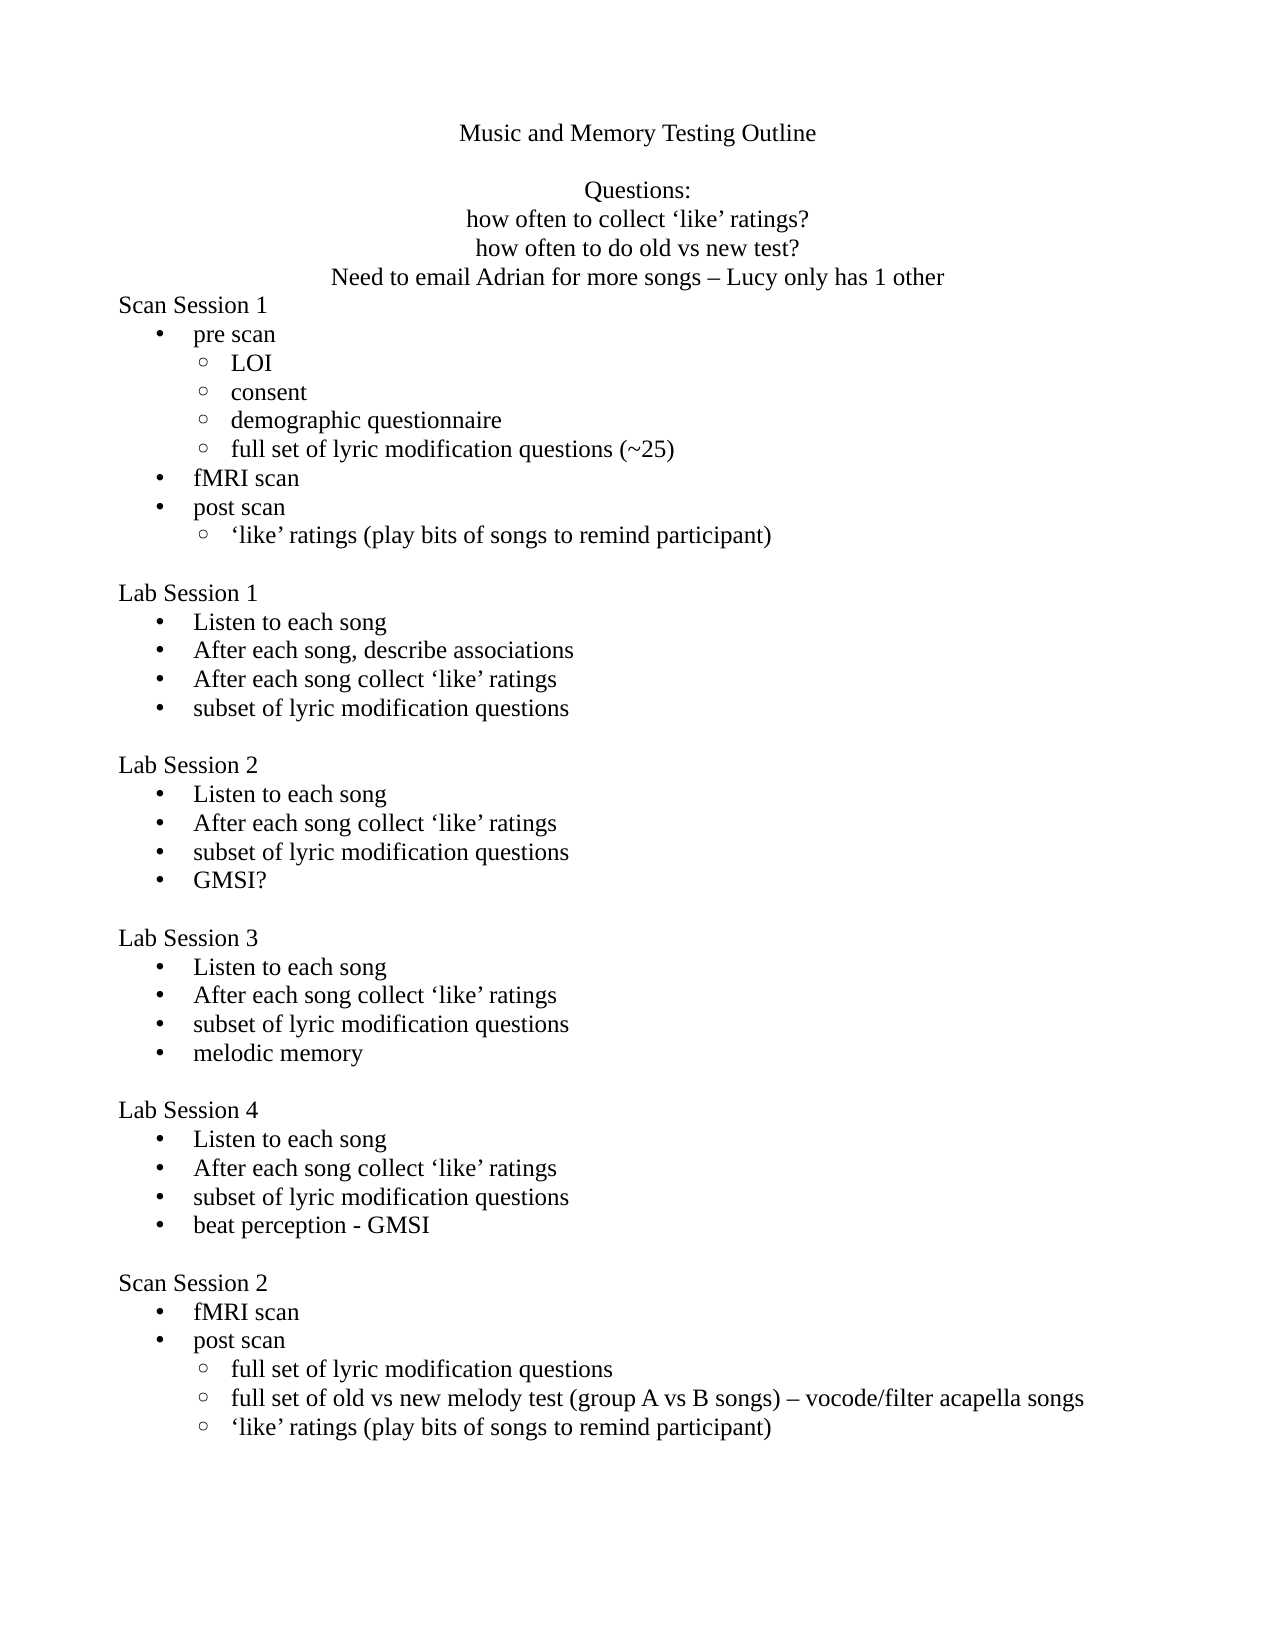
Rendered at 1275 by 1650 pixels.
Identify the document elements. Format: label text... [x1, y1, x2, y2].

list LOI [193, 348, 1157, 377]
text Lab Session 2 [118, 751, 1157, 779]
text Music and Memory Testing Outline [118, 118, 1157, 147]
list After each song collect ‘like’ ratings [156, 664, 1157, 693]
list After each song collect ‘like’ ratings [156, 808, 1157, 837]
list full set of old vs new melody test (group A vs B songs) – vocode/filter acapella songs [193, 1383, 1157, 1412]
list fMRI scan [156, 1297, 1157, 1326]
list GMSI? [156, 866, 1157, 894]
list demographic questionnaire [193, 406, 1157, 434]
list After each song collect ‘like’ ratings [156, 1153, 1157, 1182]
list ‘like’ ratings (play bits of songs to remind participant) [193, 1412, 1157, 1441]
list subset of lyric modification questions [156, 1182, 1157, 1211]
list beat perception - GMSI [156, 1211, 1157, 1239]
list consent [193, 377, 1157, 406]
text Lab Session 4 [118, 1096, 1157, 1124]
list ‘like’ ratings (play bits of songs to remind participant) [193, 521, 1157, 549]
list fMRI scan [156, 463, 1157, 492]
text Lab Session 1 [118, 578, 1157, 607]
list melodic memory [156, 1038, 1157, 1067]
list subset of lyric modification questions [156, 837, 1157, 866]
list subset of lyric modification questions [156, 693, 1157, 722]
text Need to email Adrian for more songs – Lucy only has 1 other [118, 262, 1157, 291]
list Listen to each song [156, 607, 1157, 636]
list After each song, describe associations [156, 636, 1157, 664]
list Listen to each song [156, 952, 1157, 981]
list pre scan [156, 319, 1157, 348]
list full set of lyric modification questions (~25) [193, 434, 1157, 463]
text how often to collect ‘like’ ratings? [118, 204, 1157, 233]
list After each song collect ‘like’ ratings [156, 981, 1157, 1009]
text Scan Session 1 [118, 291, 1157, 319]
list full set of lyric modification questions [193, 1354, 1157, 1383]
text how often to do old vs new test? [118, 233, 1157, 262]
list Listen to each song [156, 1124, 1157, 1153]
text Questions: [118, 176, 1157, 204]
list Listen to each song [156, 779, 1157, 808]
text Lab Session 3 [118, 923, 1157, 952]
list post scan [156, 492, 1157, 521]
list post scan [156, 1326, 1157, 1354]
list subset of lyric modification questions [156, 1009, 1157, 1038]
text Scan Session 2 [118, 1268, 1157, 1297]
